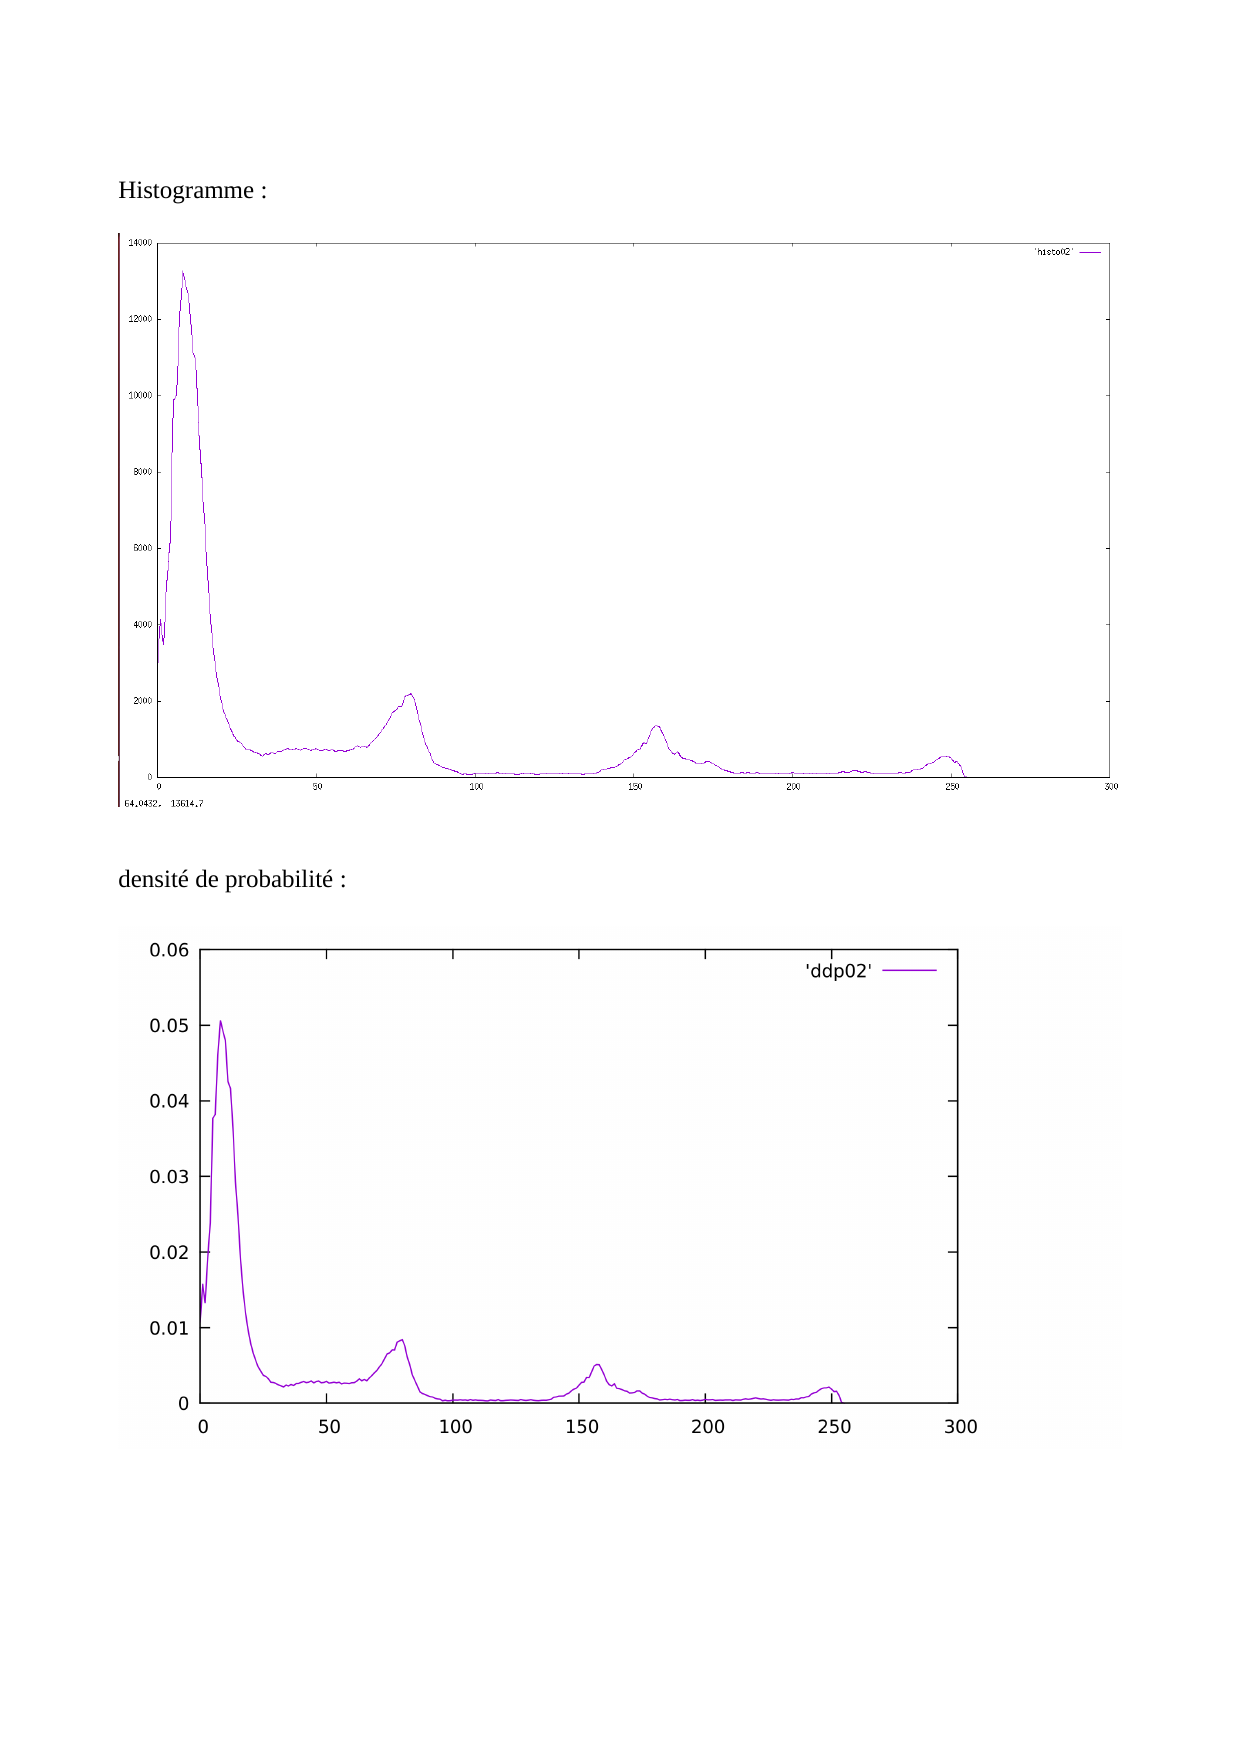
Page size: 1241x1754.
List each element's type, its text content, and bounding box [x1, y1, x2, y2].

text Histogramme : [118, 176, 1122, 204]
text densité de probabilité : [118, 864, 1122, 893]
picture [118, 233, 1123, 807]
picture [118, 926, 1123, 1449]
